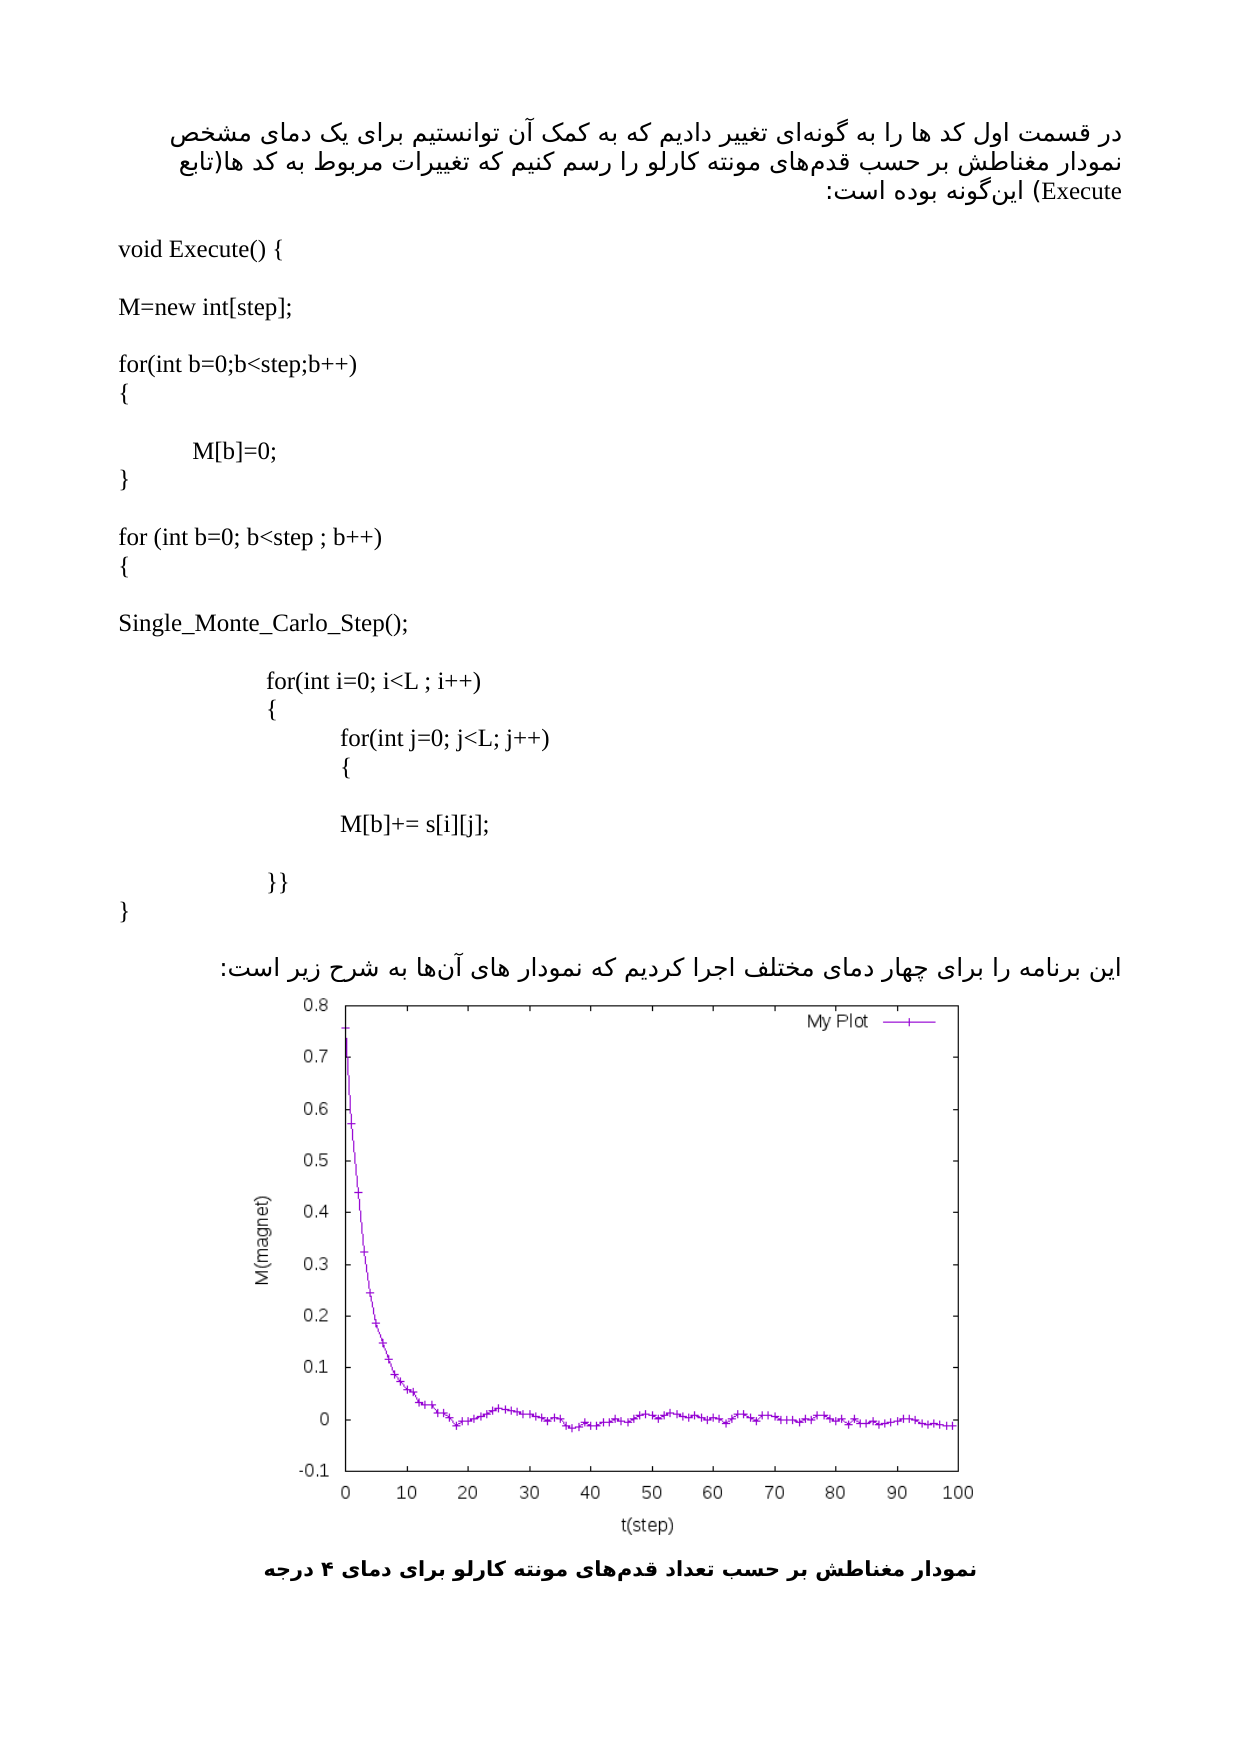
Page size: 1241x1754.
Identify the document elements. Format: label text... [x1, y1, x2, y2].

text نمودار مغناطش بر حسب تعداد قدم‌های مونته کارلو برای دمای ۴ درجه [118, 1557, 1122, 1582]
text { [118, 752, 1122, 781]
picture [247, 982, 993, 1542]
text void Execute() { [118, 234, 1122, 263]
text for (int b=0; b<step ; b++) [118, 522, 1122, 551]
text } [118, 896, 1122, 924]
text M[b]+= s[i][j]; [118, 809, 1122, 838]
text { [118, 378, 1122, 407]
text for(int b=0;b<step;b++) [118, 349, 1122, 378]
text { [118, 694, 1122, 723]
text for(int j=0; j<L; j++) [118, 723, 1122, 752]
text M=new int[step]; [118, 292, 1122, 321]
text } [118, 464, 1122, 493]
text for(int i=0; i<L ; i++) [118, 666, 1122, 694]
text { [118, 551, 1122, 579]
text }} [118, 867, 1122, 896]
text Single_Monte_Carlo_Step(); [118, 608, 1122, 637]
text این برنامه را برای چهار دمای مختلف اجرا کردیم که نمودار های آن‌ها به شرح زیر است: [118, 953, 1122, 982]
text M[b]=0; [118, 436, 1122, 464]
text در قسمت اول کد ها را به گونه‌ای تغییر دادیم که به کمک آن توانستیم برای یک دمای مشخص نمودار مغناطش بر حسب قدم‌های مونته کارلو را رسم کنیم که تغییرات مربوط به کد ها(تابع Execute) این‌گونه بوده است: [118, 118, 1122, 206]
